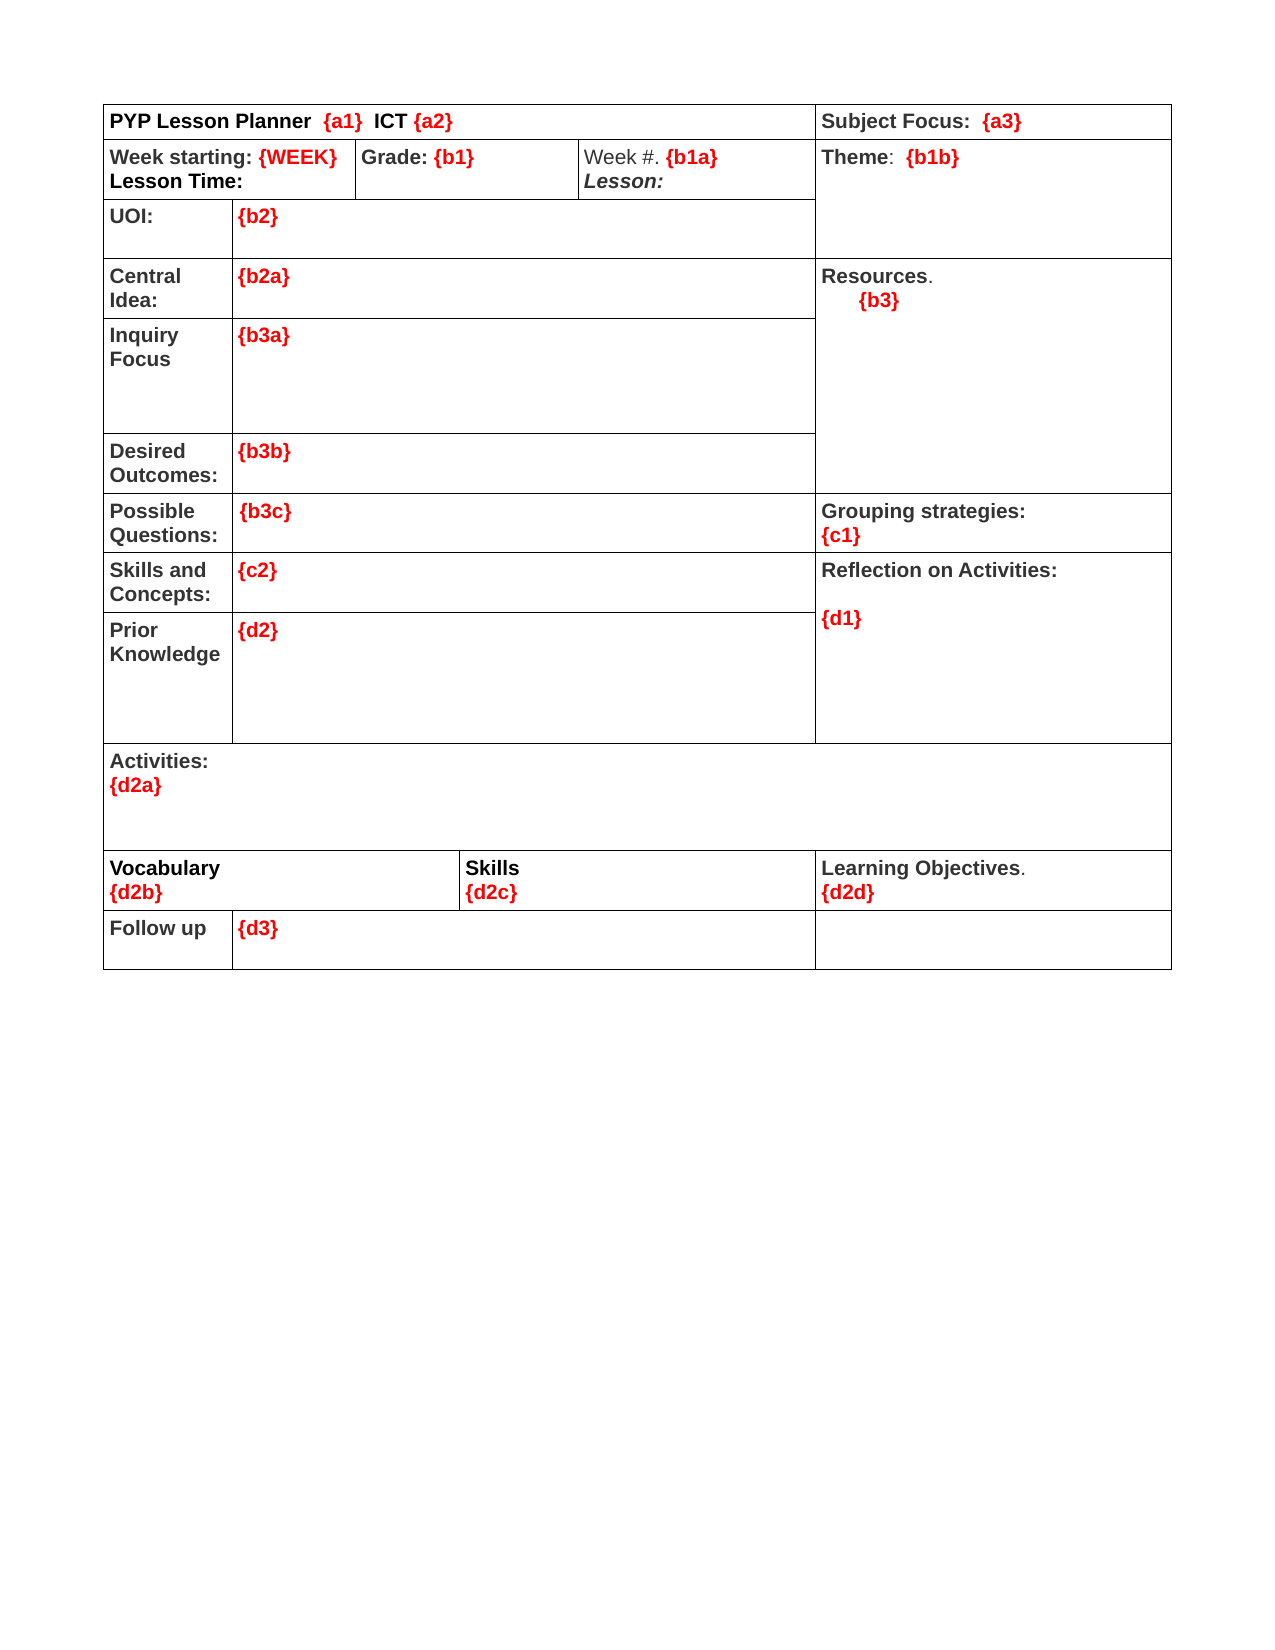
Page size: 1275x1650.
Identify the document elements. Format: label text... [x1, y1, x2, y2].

table_cell Follow up [104, 911, 232, 969]
table_cell Activities: {d2a} [104, 744, 1171, 850]
table_cell {d2} [233, 613, 815, 743]
table_cell Possible Questions: [104, 494, 232, 552]
table_cell [816, 911, 1171, 969]
table_header PYP Lesson Planner {a1} ICT {a2} [104, 105, 815, 139]
table_cell {b3a} [233, 319, 815, 433]
table_cell {b2a} [233, 259, 815, 317]
table_cell Prior Knowledge [104, 613, 232, 743]
table_header Subject Focus: {a3} [816, 105, 1171, 139]
table_cell Inquiry Focus [104, 319, 232, 433]
table_cell Week starting: {WEEK} Lesson Time: [104, 140, 355, 198]
table_cell Desired Outcomes: [104, 434, 232, 493]
table_cell Theme: {b1b} [816, 140, 1171, 258]
table_cell UOI: [104, 200, 232, 258]
table_cell Learning Objectives. {d2d} [816, 851, 1171, 910]
table_cell Reflection on Activities: {d1} [816, 553, 1171, 743]
table_cell {b2} [233, 200, 815, 258]
table_cell {c2} [233, 553, 815, 612]
table_cell Grade: {b1} [356, 140, 578, 198]
table_cell {b3c} [233, 494, 815, 552]
table_cell Central Idea: [104, 259, 232, 317]
table_cell Resources. {b3} [816, 259, 1171, 493]
table_cell Week #. {b1a} Lesson: [579, 140, 815, 198]
table_cell Skills and Concepts: [104, 553, 232, 612]
table_cell {b3b} [233, 434, 815, 493]
table_cell {d3} [233, 911, 815, 969]
table_cell Skills {d2c} [460, 851, 815, 910]
table_cell Vocabulary {d2b} [104, 851, 459, 910]
table_cell Grouping strategies: {c1} [816, 494, 1171, 552]
